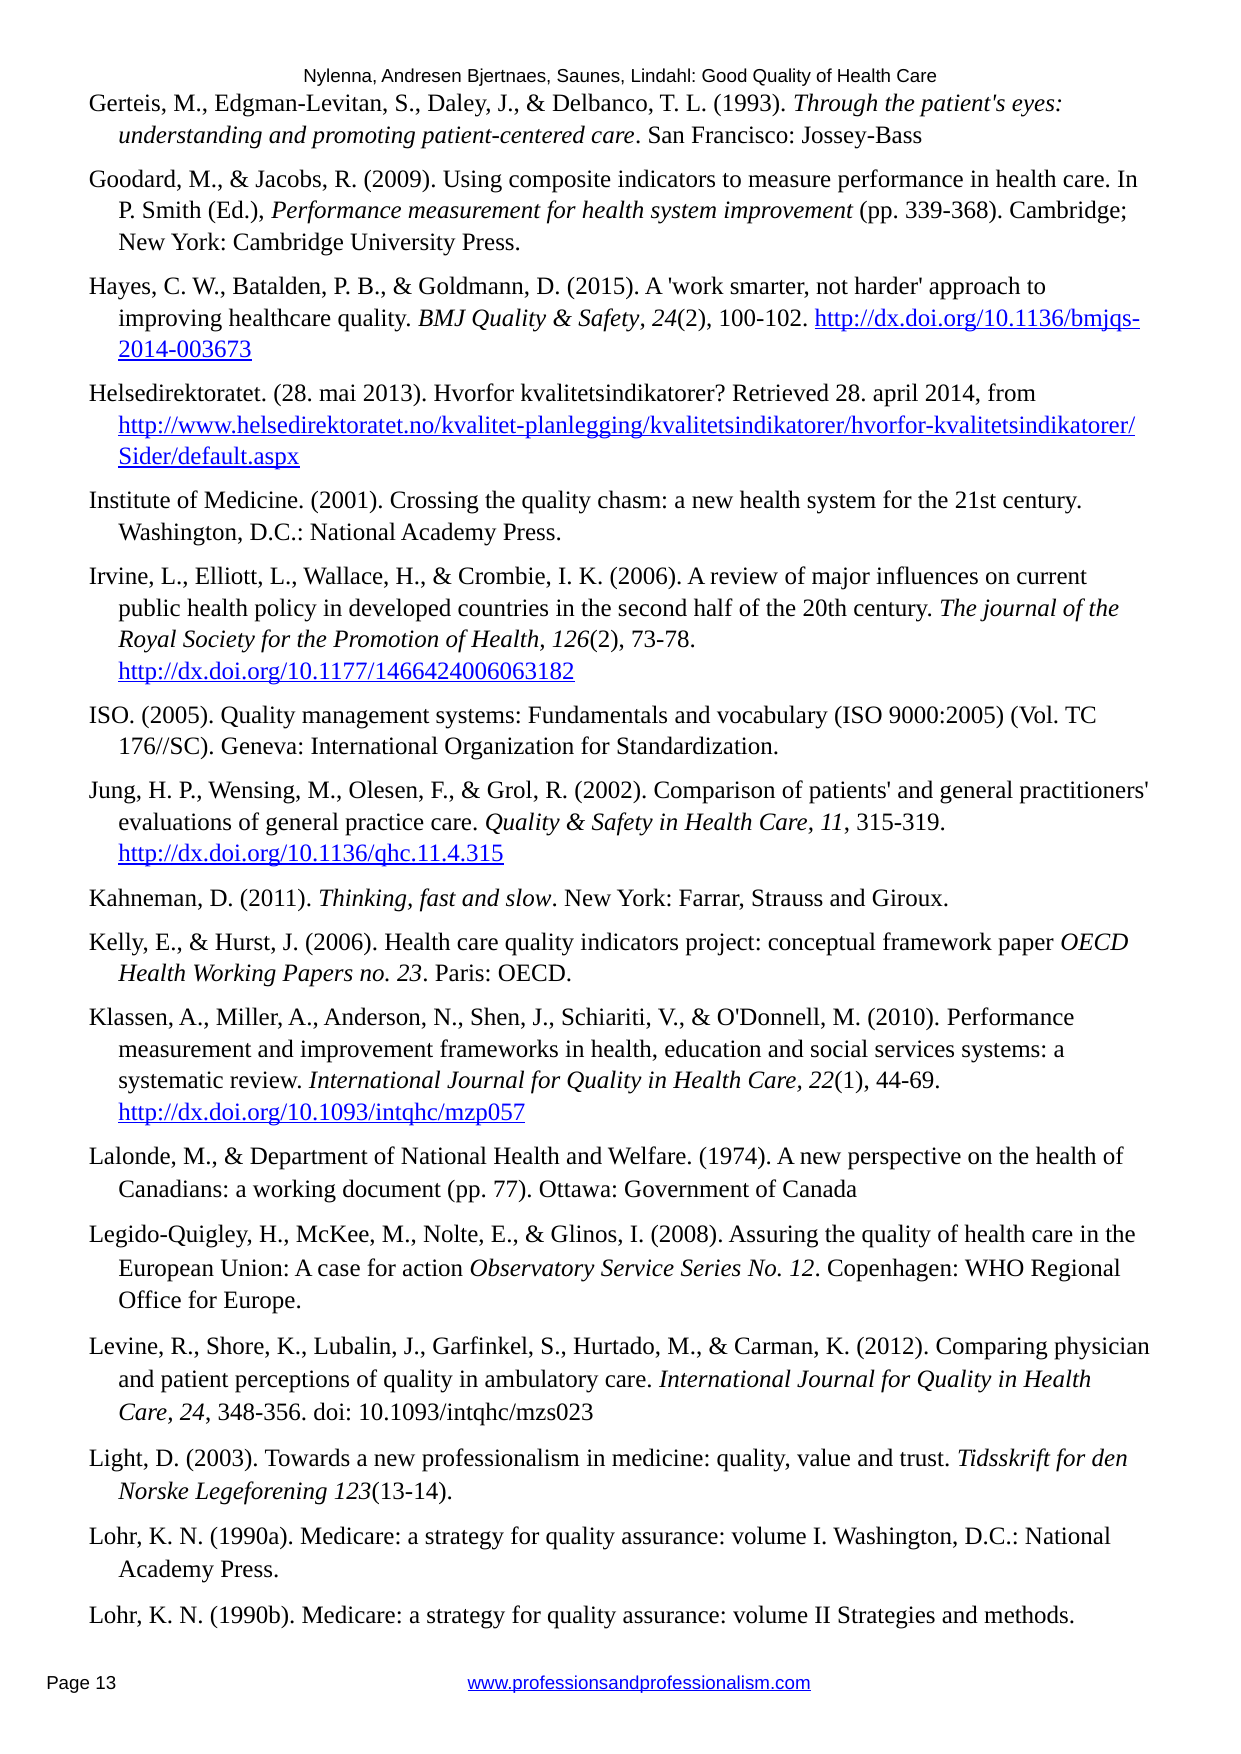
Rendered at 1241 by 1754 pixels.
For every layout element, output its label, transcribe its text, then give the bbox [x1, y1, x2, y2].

text Gerteis, M., Edgman-Levitan, S., Daley, J., & Delbanco, T. L. (1993). Through the patient's eyes: understanding and promoting patient-centered care. San Francisco: Jossey-Bass [88, 88, 1152, 148]
text Lohr, K. N. (1990b). Medicare: a strategy for quality assurance: volume II Strategies and methods. [88, 1600, 1152, 1628]
text Kelly, E., & Hurst, J. (2006). Health care quality indicators project: conceptual framework paper OECD Health Working Papers no. 23. Paris: OECD. [88, 927, 1152, 987]
text Lalonde, M., & Department of National Health and Welfare. (1974). A new perspective on the health of Canadians: a working document (pp. 77). Ottawa: Government of Canada [88, 1141, 1152, 1203]
text Jung, H. P., Wensing, M., Olesen, F., & Grol, R. (2002). Comparison of patients' and general practitioners' evaluations of general practice care. Quality & Safety in Health Care, 11, 315-319. http://dx.doi.org/10.1136/qhc.11.4.315 [88, 775, 1152, 867]
text Kahneman, D. (2011). Thinking, fast and slow. New York: Farrar, Strauss and Giroux. [88, 883, 1152, 911]
text Legido-Quigley, H., McKee, M., Nolte, E., & Glinos, I. (2008). Assuring the quality of health care in the European Union: A case for action Observatory Service Series No. 12. Copenhagen: WHO Regional Office for Europe. [88, 1219, 1152, 1314]
text Helsedirektoratet. (28. mai 2013). Hvorfor kvalitetsindikatorer? Retrieved 28. april 2014, from http://www.helsedirektoratet.no/kvalitet-planlegging/kvalitetsindikatorer/hvorfor-kvalitetsindikatorer/Sider/default.aspx [88, 378, 1152, 470]
text Institute of Medicine. (2001). Crossing the quality chasm: a new health system for the 21st century. Washington, D.C.: National Academy Press. [88, 485, 1152, 546]
text Lohr, K. N. (1990a). Medicare: a strategy for quality assurance: volume I. Washington, D.C.: National Academy Press. [88, 1521, 1152, 1583]
text Hayes, C. W., Batalden, P. B., & Goldmann, D. (2015). A 'work smarter, not harder' approach to improving healthcare quality. BMJ Quality & Safety, 24(2), 100-102. http://dx.doi.org/10.1136/bmjqs-2014-003673 [88, 271, 1152, 363]
text Klassen, A., Miller, A., Anderson, N., Shen, J., Schiariti, V., & O'Donnell, M. (2010). Performance measurement and improvement frameworks in health, education and social services systems: a systematic review. International Journal for Quality in Health Care, 22(1), 44-69. http://dx.doi.org/10.1093/intqhc/mzp057 [88, 1002, 1152, 1126]
text Levine, R., Shore, K., Lubalin, J., Garfinkel, S., Hurtado, M., & Carman, K. (2012). Comparing physician and patient perceptions of quality in ambulatory care. International Journal for Quality in Health Care, 24, 348-356. doi: 10.1093/intqhc/mzs023 [88, 1331, 1152, 1426]
text Goodard, M., & Jacobs, R. (2009). Using composite indicators to measure performance in health care. In P. Smith (Ed.), Performance measurement for health system improvement (pp. 339-368). Cambridge; New York: Cambridge University Press. [88, 164, 1152, 256]
text Light, D. (2003). Towards a new professionalism in medicine: quality, value and trust. Tidsskrift for den Norske Legeforening 123(13-14). [88, 1443, 1152, 1504]
text Irvine, L., Elliott, L., Wallace, H., & Crombie, I. K. (2006). A review of major influences on current public health policy in developed countries in the second half of the 20th century. The journal of the Royal Society for the Promotion of Health, 126(2), 73-78. http://dx.doi.org/10.1177/1466424006063182 [88, 561, 1152, 684]
text ISO. (2005). Quality management systems: Fundamentals and vocabulary (ISO 9000:2005) (Vol. TC 176//SC). Geneva: International Organization for Standardization. [88, 700, 1152, 760]
